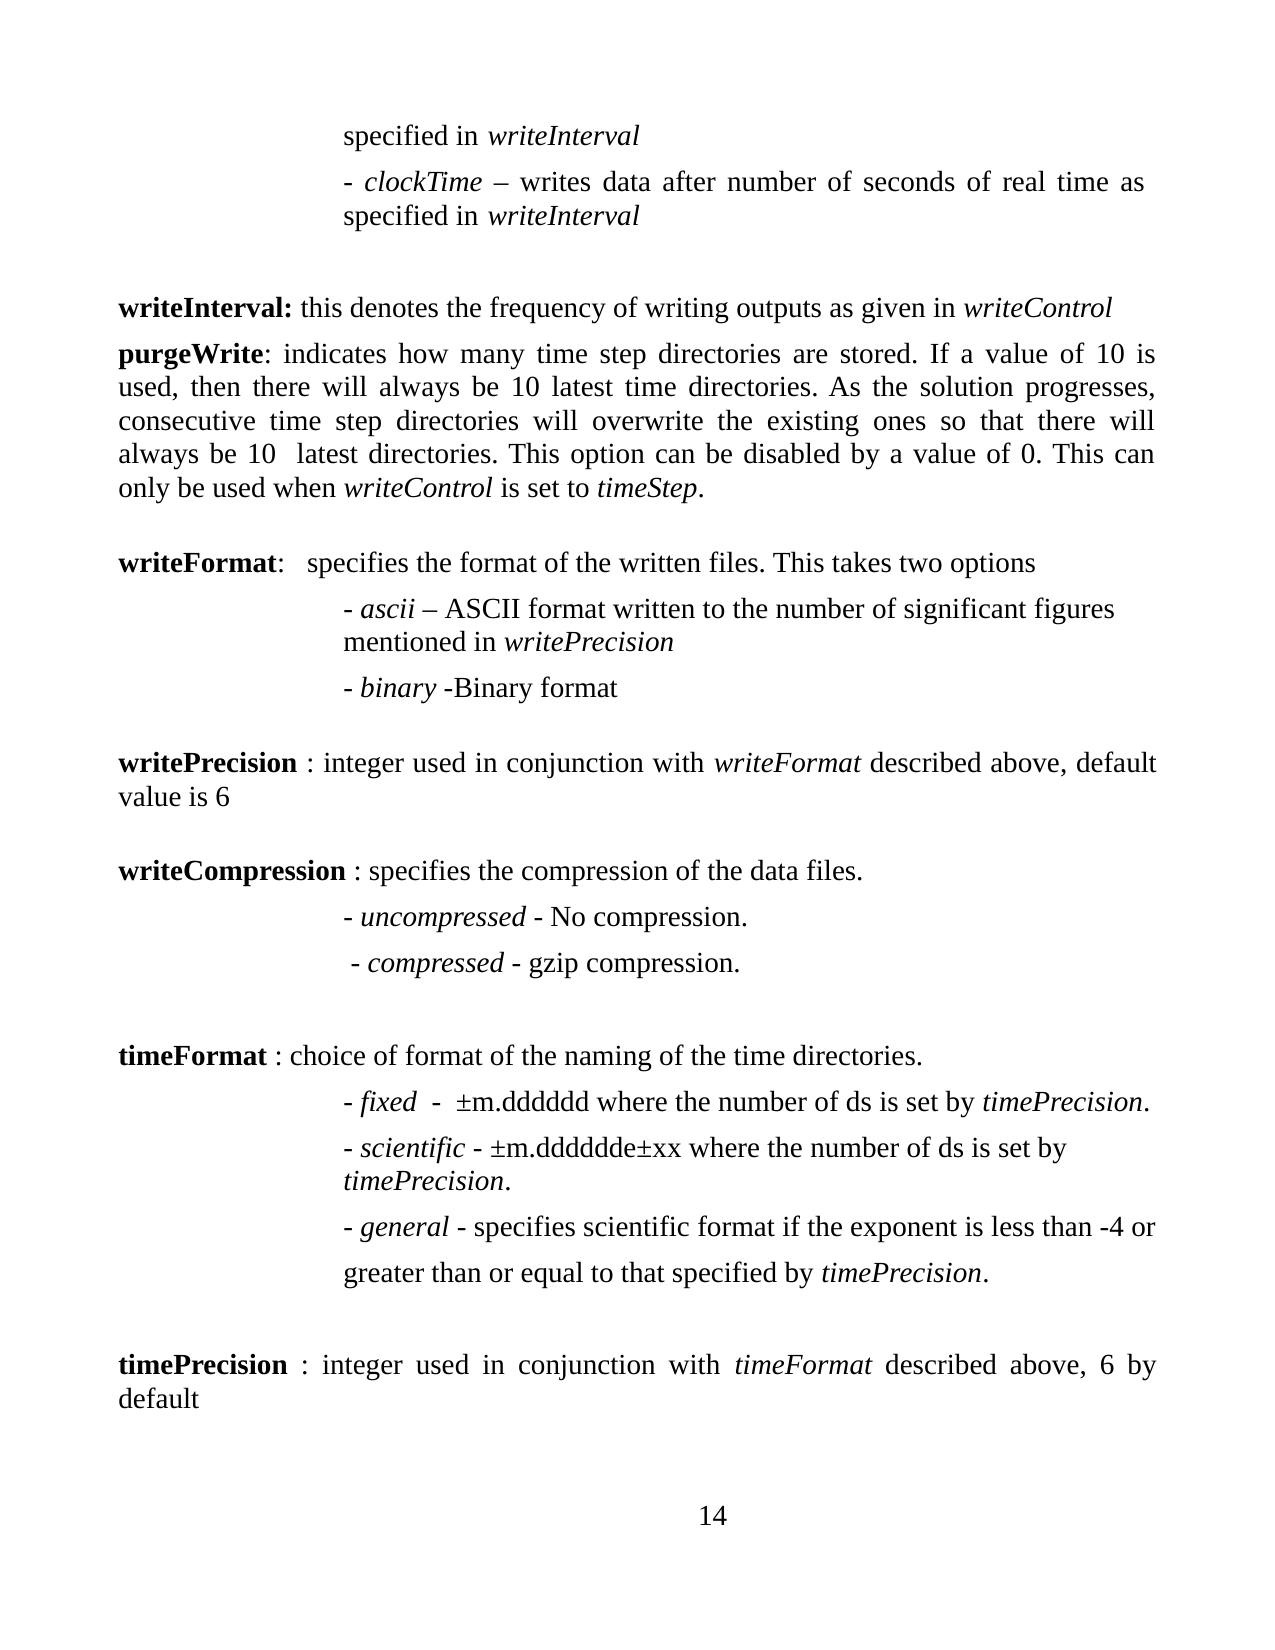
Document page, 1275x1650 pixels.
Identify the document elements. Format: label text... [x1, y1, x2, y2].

text timeFormat : choice of format of the naming of the time directories. [118, 1038, 1157, 1071]
text - uncompressed - No compression. [118, 899, 1157, 933]
text - ascii – ASCII format written to the number of significant figures mentioned in writePrecision [118, 591, 1157, 658]
text - fixed - ±m.dddddd where the number of ds is set by timePrecision. [118, 1084, 1157, 1117]
text writePrecision : integer used in conjunction with writeFormat described above, default value is 6 [118, 745, 1157, 812]
text purgeWrite: indicates how many time step directories are stored. If a value of 10 is used, then there will always be 10 latest time directories. As the solution progresses, consecutive time step directories will overwrite the existing ones so that there will always be 10 latest directories. This option can be disabled by a value of 0. This can only be used when writeControl is set to timeStep. [118, 336, 1157, 503]
text - general - specifies scientific format if the exponent is less than -4 or [118, 1209, 1157, 1243]
text - binary -Binary format [118, 670, 1157, 704]
text timePrecision : integer used in conjunction with timeFormat described above, 6 by default [118, 1347, 1157, 1414]
text specified in writeInterval [118, 118, 1157, 152]
text writeCompression : specifies the compression of the data files. [118, 853, 1157, 887]
text - compressed - gzip compression. [118, 946, 1157, 979]
text writeInterval: this denotes the frequency of writing outputs as given in writeControl [118, 290, 1157, 323]
text greater than or equal to that specified by timePrecision. [118, 1255, 1157, 1289]
text - clockTime – writes data after number of seconds of real time as specified in writeInterval [118, 164, 1157, 231]
text writeFormat: specifies the format of the written files. This takes two options [118, 545, 1157, 578]
text - scientific - ±m.dddddde±xx where the number of ds is set by timePrecision. [118, 1130, 1157, 1197]
